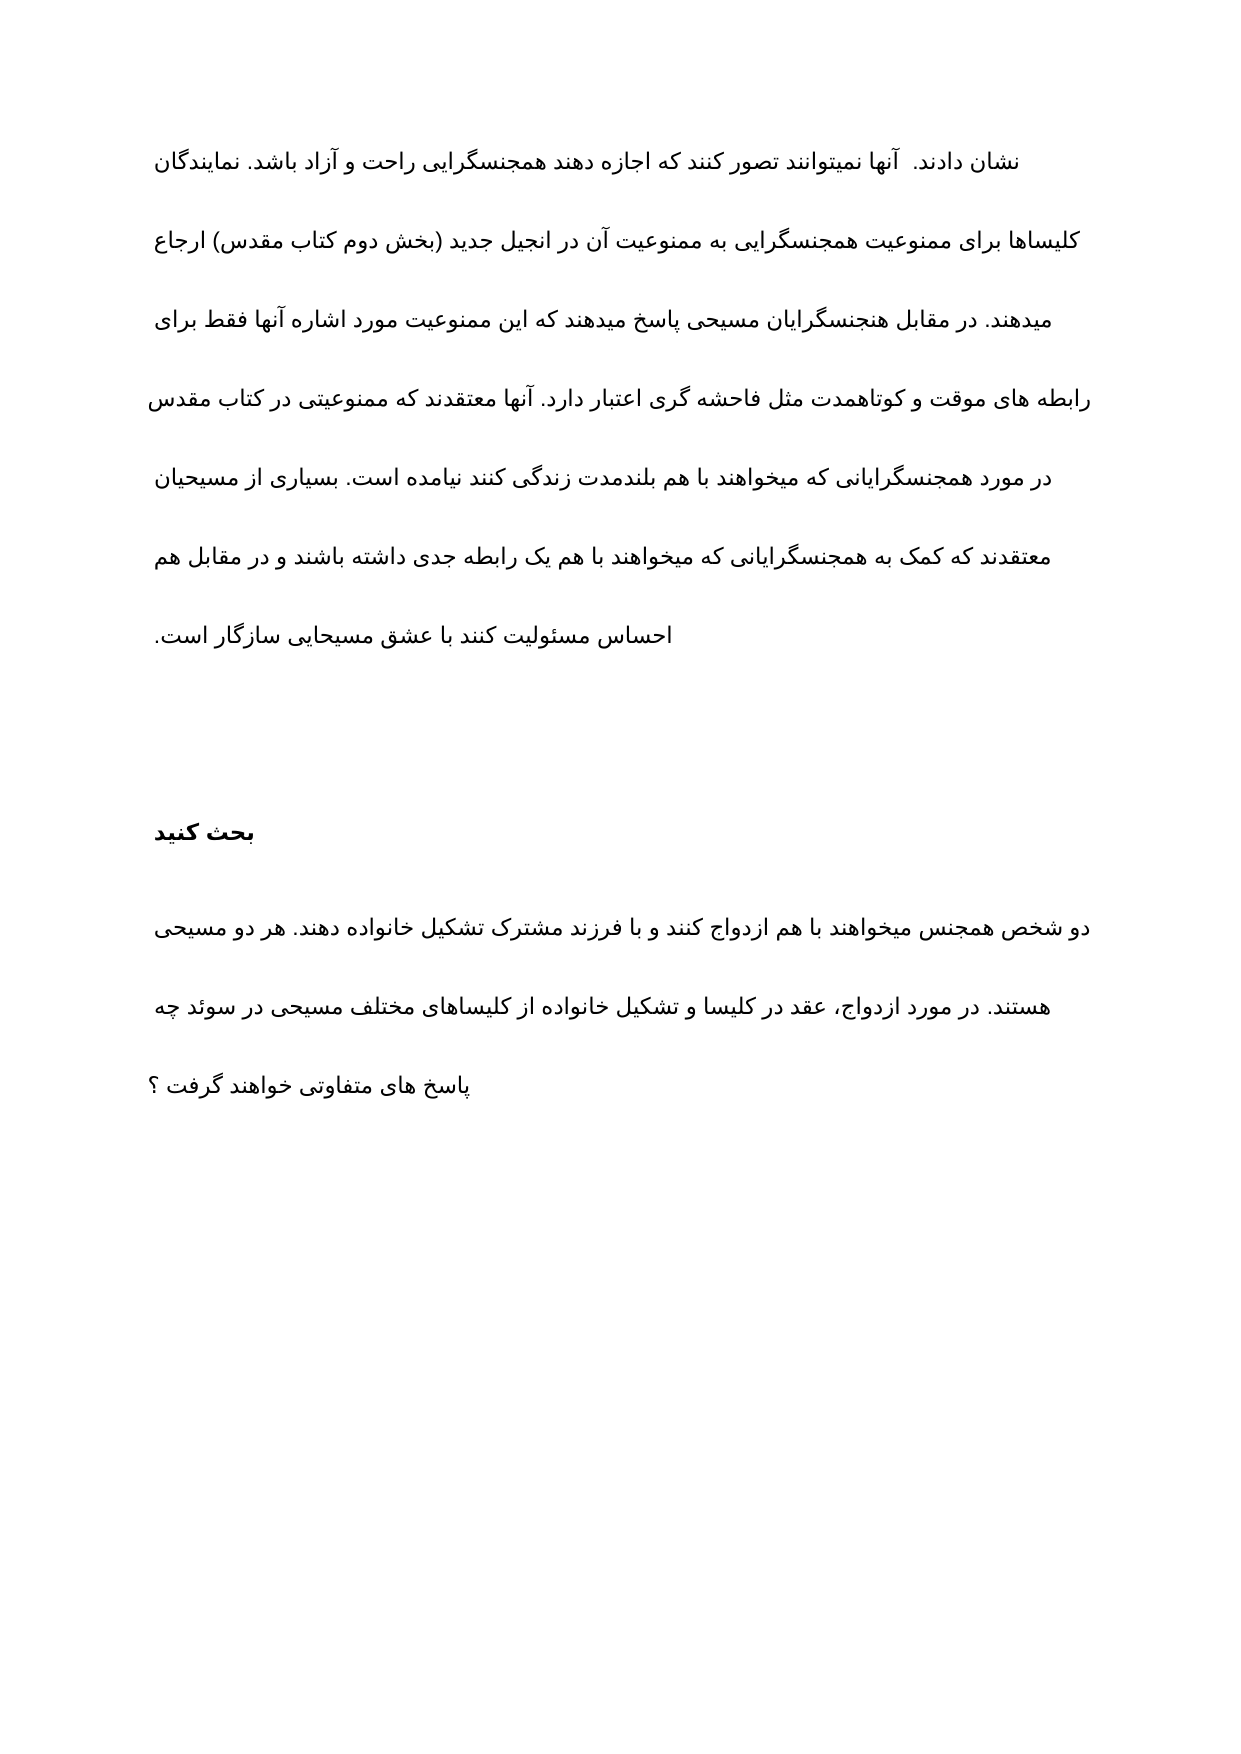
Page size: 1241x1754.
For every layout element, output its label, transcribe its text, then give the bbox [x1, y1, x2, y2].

text همجنسگرایان مدتهای مدیدی در خطر تبعیض و آزار و اذیت بوده اند. بعنوان مثال حکومت نازی در آلمان همجنسگرایان زیادی را به اردوگاههای مرگ فرستاد. در آغاز قرن بیست و یکم جنبش HBT برای حمایت از هنجنسگرایان، دوجنسگراها و دوجنسه ها قدرت گرفتند. به این ترتیب این جنبش خواستار رفتار برابر با همجنسگراها و دیگر اقلیتهای جنسی بمانند دیگر افراد در جامعه و همچنین در کلیسا شد. امروزه گروههای همجنسگرایان مسیحی هستند که خواسته های جدیدی از کلیسا دارند. کلیسای سوئدی در نظر دارد که برگزاری مراسم عقد زوج همجنس را اجرایی کند. سایر فرقه های مسیحی مثل کاتولیک ها، ارتدکس ها و پنطیکاست ها واکنش بسیار تندی در مقابل این تصمیم کلیسای سوئدی نشان دادند. آنها نمیتوانند تصور کنند که اجازه دهند همجنسگرایی راحت و آزاد باشد. نمایندگان کلیساها برای ممنوعیت همجنسگرایی به ممنوعیت آن در انجیل جدید (بخش دوم کتاب مقدس) ارجاع میدهند. در مقابل هنجنسگرایان مسیحی پاسخ میدهند که این ممنوعیت مورد اشاره آنها فقط برای رابطه های موقت و کوتاهمدت مثل فاحشه گری اعتبار دارد. آنها معتقدند که ممنوعیتی در کتاب مقدس در مورد همجنسگرایانی که میخواهند با هم بلندمدت زندگی کنند نیامده است. بسیاری از مسیحیان معتقدند که کمک به همجنسگرایانی که میخواهند با هم یک رابطه جدی داشته باشند و در مقابل هم احساس مسئولیت کنند با عشق مسیحایی سازگار است. [148, 148, 1093, 648]
text بحث کنید [148, 818, 1093, 845]
text دو شخص همجنس میخواهند با هم ازدواج کنند و با فرزند مشترک تشکیل خانواده دهند. هر دو مسیحی هستند. در مورد ازدواج، عقد در کلیسا و تشکیل خانواده از کلیساهای مختلف مسیحی در سوئد چه پاسخ های متفاوتی خواهند گرفت ؟ [148, 914, 1093, 1099]
